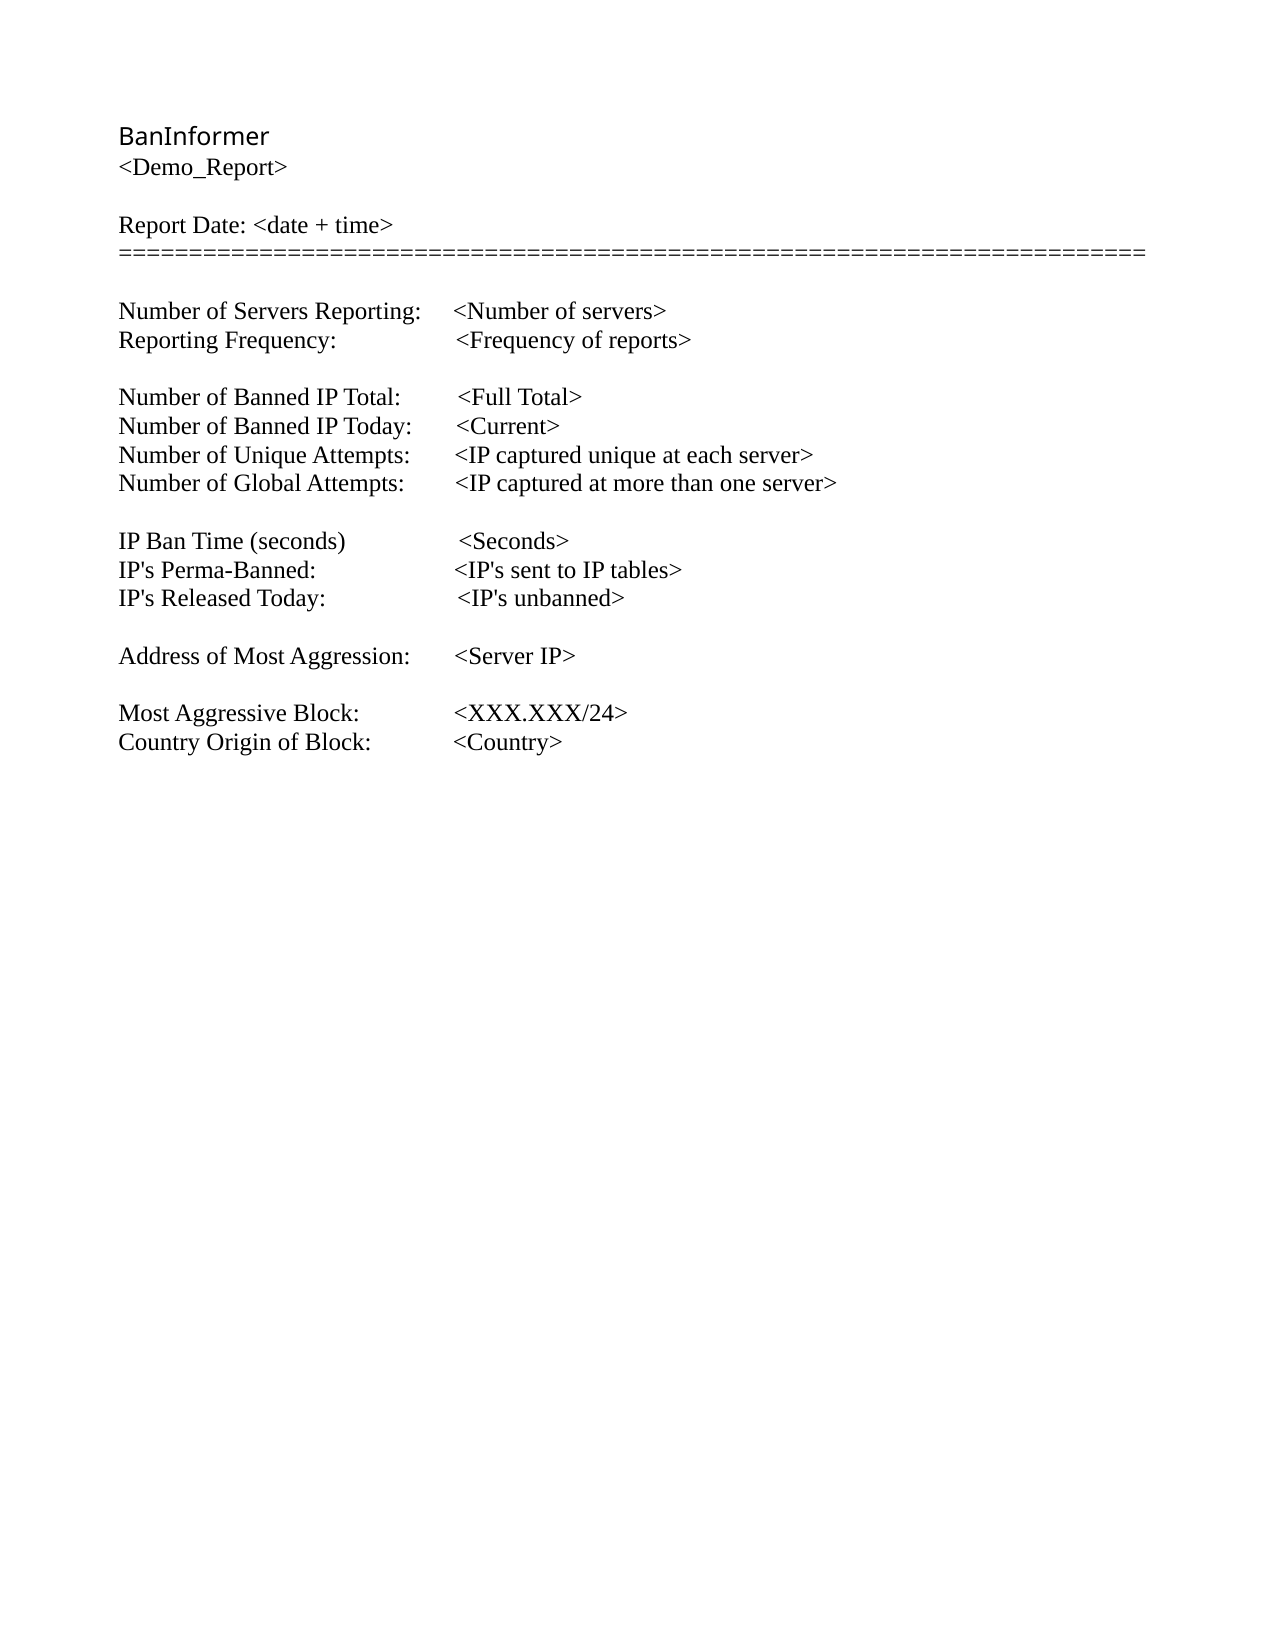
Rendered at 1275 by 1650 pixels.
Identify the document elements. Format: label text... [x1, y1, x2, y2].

text Country Origin of Block: <Country> [118, 727, 1157, 756]
text Number of Global Attempts: <IP captured at more than one server> [118, 468, 1157, 497]
text IP's Perma-Banned: <IP's sent to IP tables> [118, 555, 1157, 583]
text Number of Servers Reporting: <Number of servers> [118, 296, 1157, 325]
text IP Ban Time (seconds) <Seconds> [118, 526, 1157, 555]
text Report Date: <date + time> [118, 210, 1157, 238]
text ========================================================================= [118, 238, 1157, 267]
text Number of Banned IP Today: <Current> [118, 411, 1157, 440]
text Most Aggressive Block: <XXX.XXX/24> [118, 698, 1157, 727]
text Address of Most Aggression: <Server IP> [118, 641, 1157, 670]
text Reporting Frequency: <Frequency of reports> [118, 325, 1157, 353]
text Number of Banned IP Total: <Full Total> [118, 382, 1157, 411]
text IP's Released Today: <IP's unbanned> [118, 583, 1157, 612]
text Number of Unique Attempts: <IP captured unique at each server> [118, 440, 1157, 468]
text BanInformer <Demo_Report> [118, 118, 1157, 181]
